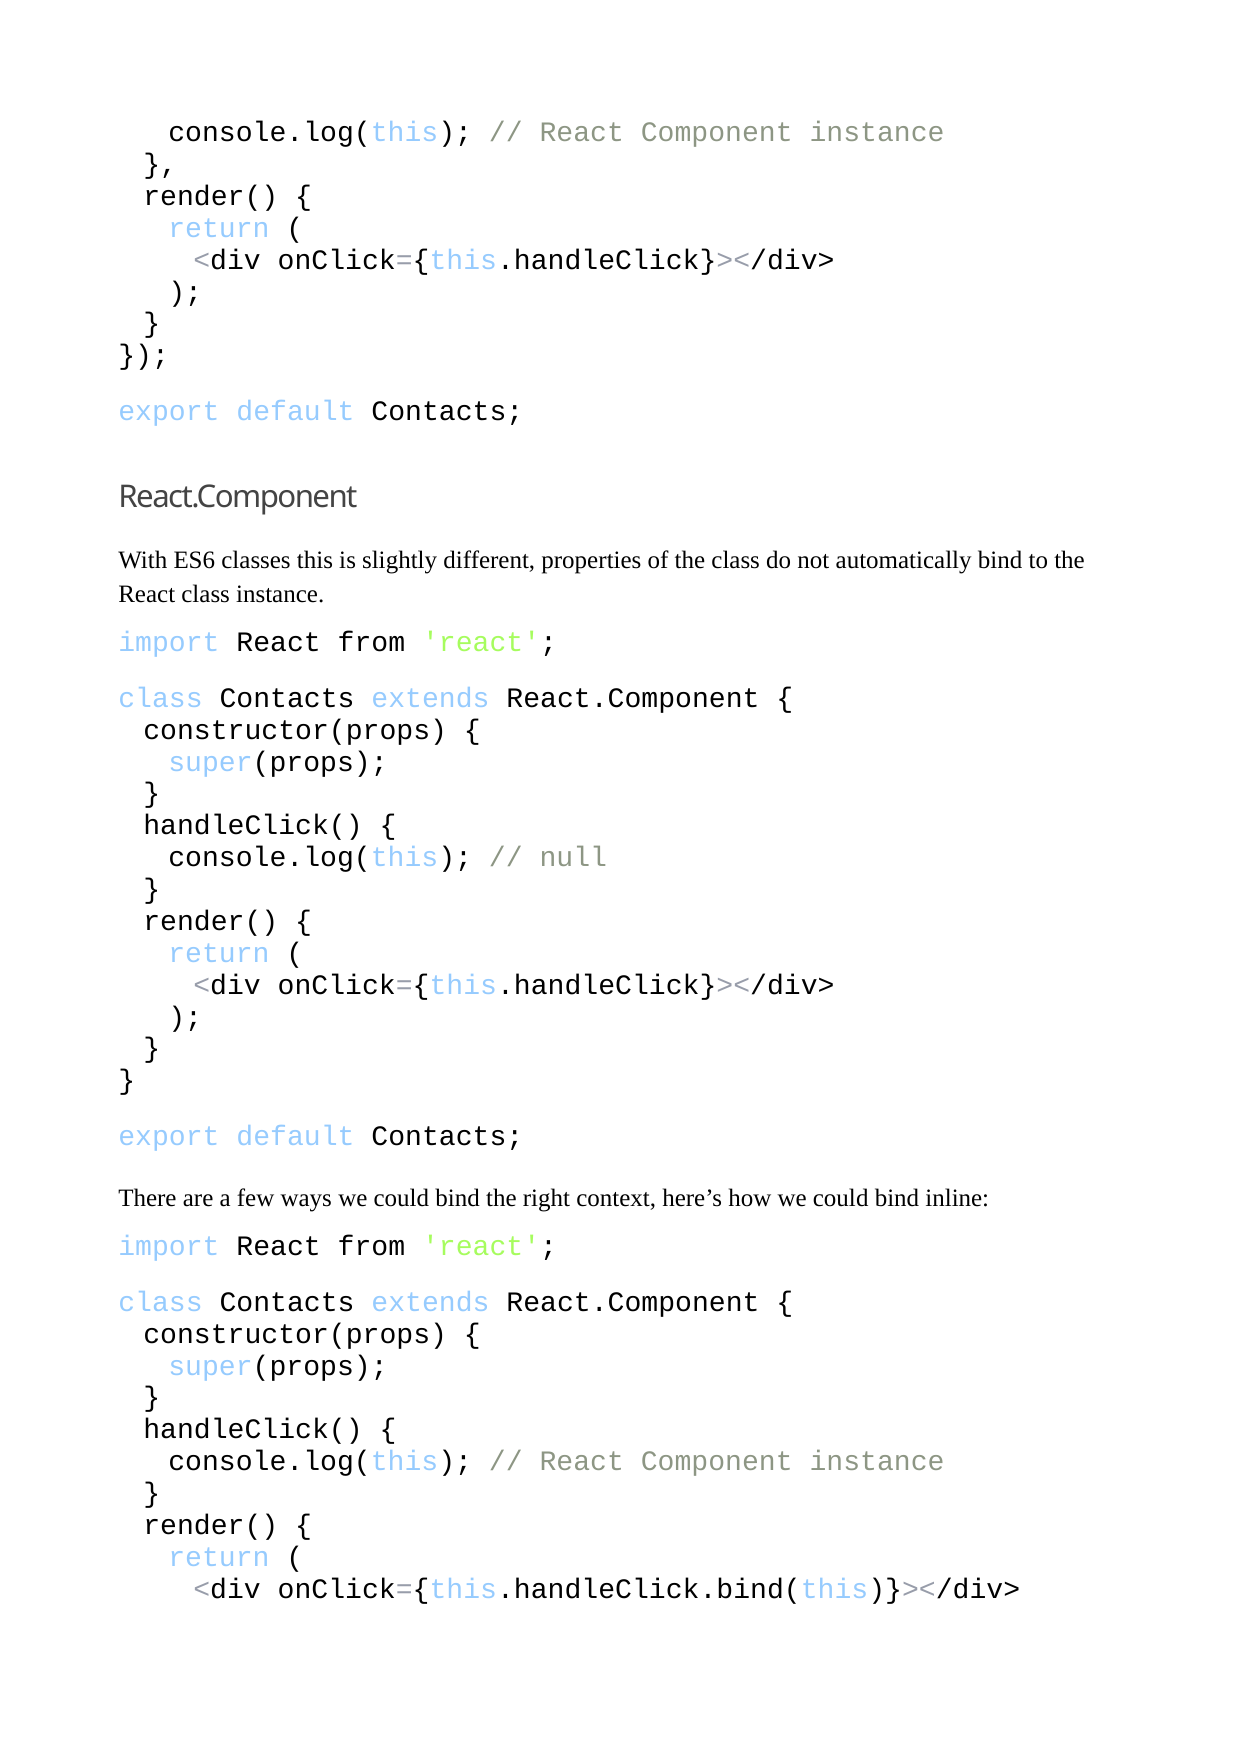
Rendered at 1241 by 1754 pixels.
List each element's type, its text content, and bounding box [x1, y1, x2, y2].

text import React from 'react'; [118, 628, 1122, 660]
text There are a few ways we could bind the right context, here’s how we could bind inline: [118, 1183, 1122, 1212]
text import React from 'react'; [118, 1232, 1122, 1264]
text super(props); [118, 747, 1122, 779]
text <div onClick={this.handleClick.bind(this)}></div> [118, 1574, 1122, 1606]
text constructor(props) { [118, 1319, 1122, 1351]
text } [118, 309, 1122, 341]
text render() { [118, 907, 1122, 939]
text <div onClick={this.handleClick}></div> [118, 971, 1122, 1002]
text return ( [118, 939, 1122, 971]
text handleClick() { [118, 811, 1122, 843]
text return ( [118, 214, 1122, 246]
text ); [118, 277, 1122, 309]
text With ES6 classes this is slightly different, properties of the class do not automatically bind to the React class instance. [118, 545, 1122, 608]
text class Contacts extends React.Component { [118, 1288, 1122, 1319]
subtitle React.Component [118, 474, 1122, 516]
text } [118, 1066, 1122, 1098]
text return ( [118, 1543, 1122, 1574]
text console.log(this); // null [118, 843, 1122, 875]
text } [118, 1034, 1122, 1066]
text } [118, 875, 1122, 907]
text export default Contacts; [118, 1122, 1122, 1154]
text }, [118, 150, 1122, 182]
text } [118, 1383, 1122, 1415]
text } [118, 1479, 1122, 1511]
text handleClick() { [118, 1415, 1122, 1447]
text class Contacts extends React.Component { [118, 684, 1122, 716]
text super(props); [118, 1351, 1122, 1383]
text console.log(this); // React Component instance [118, 118, 1122, 150]
text export default Contacts; [118, 397, 1122, 429]
text ); [118, 1002, 1122, 1034]
text render() { [118, 1511, 1122, 1543]
text render() { [118, 182, 1122, 214]
text constructor(props) { [118, 716, 1122, 747]
text }); [118, 341, 1122, 373]
text } [118, 779, 1122, 811]
text console.log(this); // React Component instance [118, 1447, 1122, 1479]
text <div onClick={this.handleClick}></div> [118, 246, 1122, 277]
